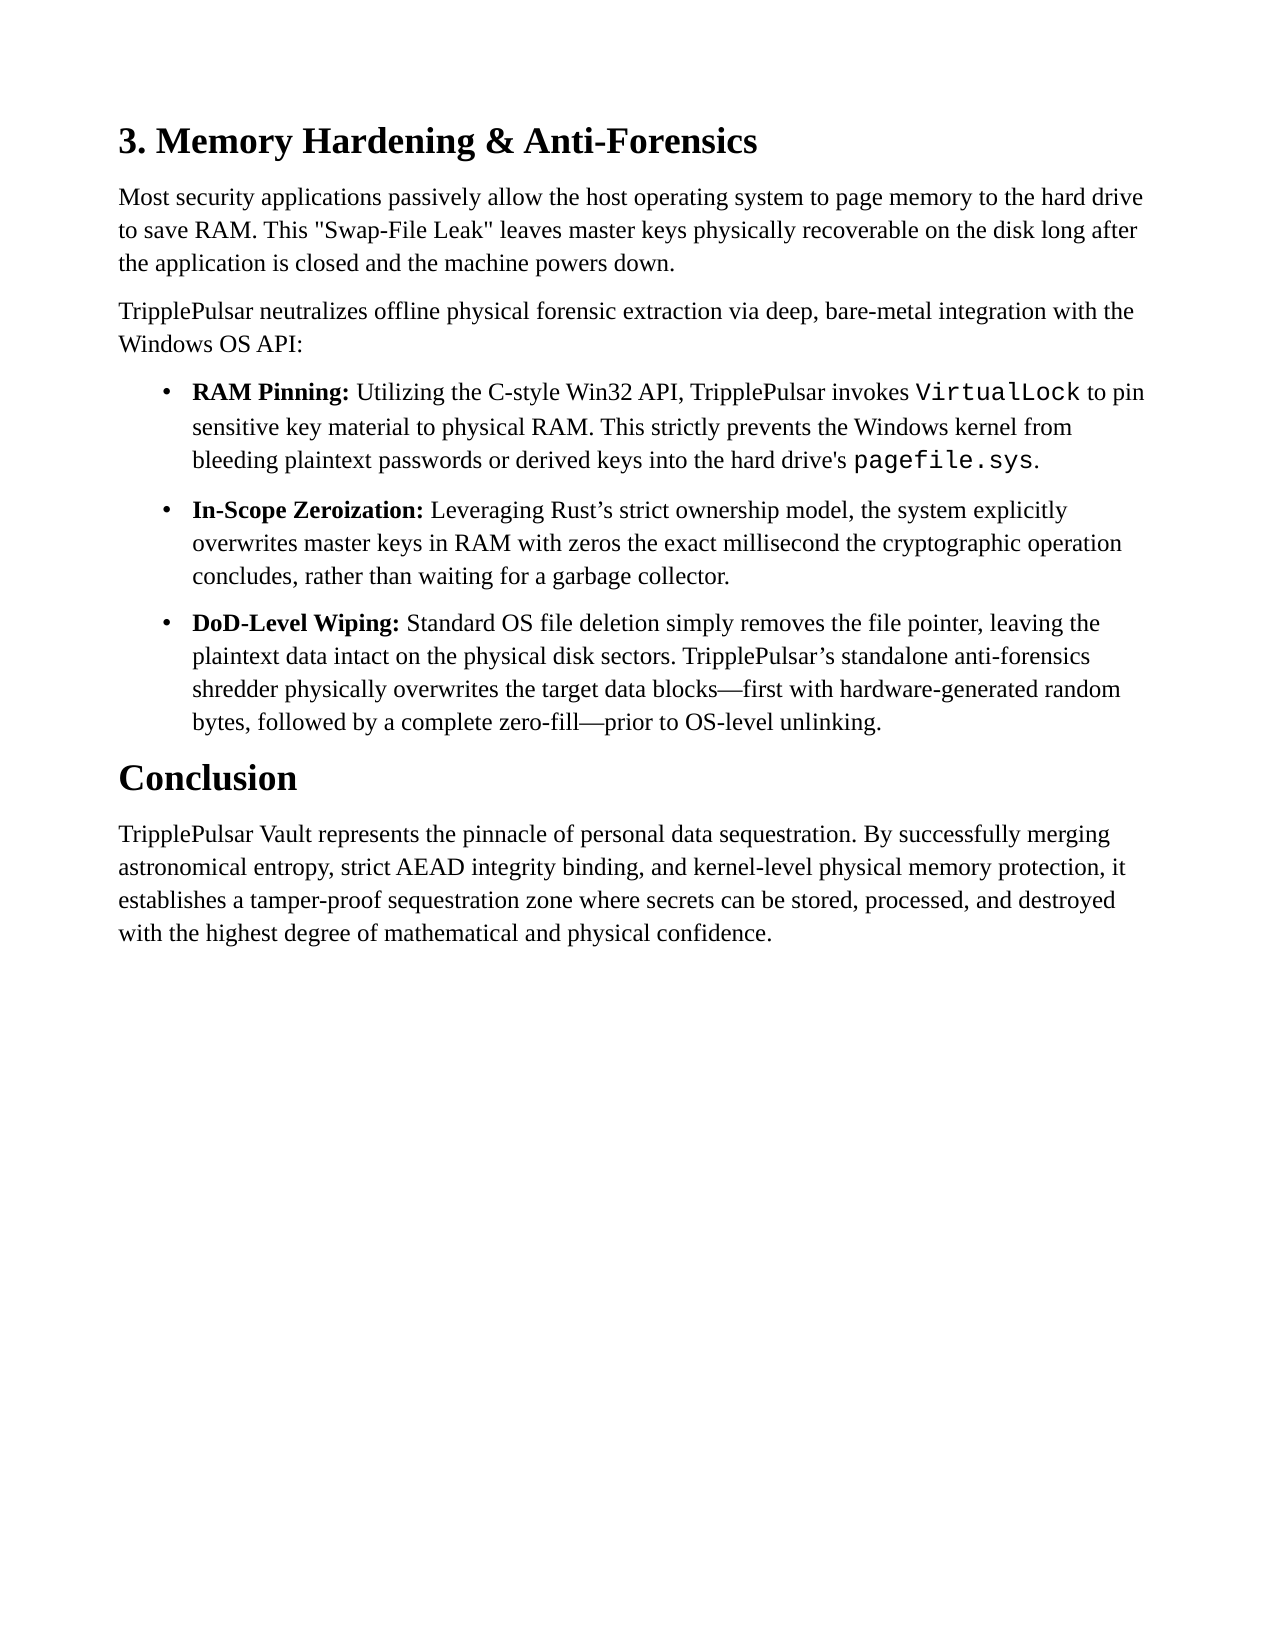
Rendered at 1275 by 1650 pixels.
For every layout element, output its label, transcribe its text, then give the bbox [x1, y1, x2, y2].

subtitle 3. Memory Hardening & Anti-Forensics [118, 118, 1157, 161]
text TripplePulsar Vault represents the pinnacle of personal data sequestration. By successfully merging astronomical entropy, strict AEAD integrity binding, and kernel-level physical memory protection, it establishes a tamper-proof sequestration zone where secrets can be stored, processed, and destroyed with the highest degree of mathematical and physical confidence. [118, 819, 1157, 947]
text TripplePulsar neutralizes offline physical forensic extraction via deep, bare-metal integration with the Windows OS API: [118, 296, 1157, 358]
list DoD-Level Wiping: Standard OS file deletion simply removes the file pointer, leaving the plaintext data intact on the physical disk sectors. TripplePulsar’s standalone anti-forensics shredder physically overwrites the target data blocks—first with hardware-generated random bytes, followed by a complete zero-fill—prior to OS-level unlinking. [162, 608, 1157, 736]
text Most security applications passively allow the host operating system to page memory to the hard drive to save RAM. This "Swap-File Leak" leaves master keys physically recoverable on the disk long after the application is closed and the machine powers down. [118, 182, 1157, 277]
subtitle Conclusion [118, 755, 1157, 798]
list RAM Pinning: Utilizing the C-style Win32 API, TripplePulsar invokes VirtualLock to pin sensitive key material to physical RAM. This strictly prevents the Windows kernel from bleeding plaintext passwords or derived keys into the hard drive's pagefile.sys. [162, 377, 1157, 476]
list In-Scope Zeroization: Leveraging Rust’s strict ownership model, the system explicitly overwrites master keys in RAM with zeros the exact millisecond the cryptographic operation concludes, rather than waiting for a garbage collector. [162, 495, 1157, 589]
